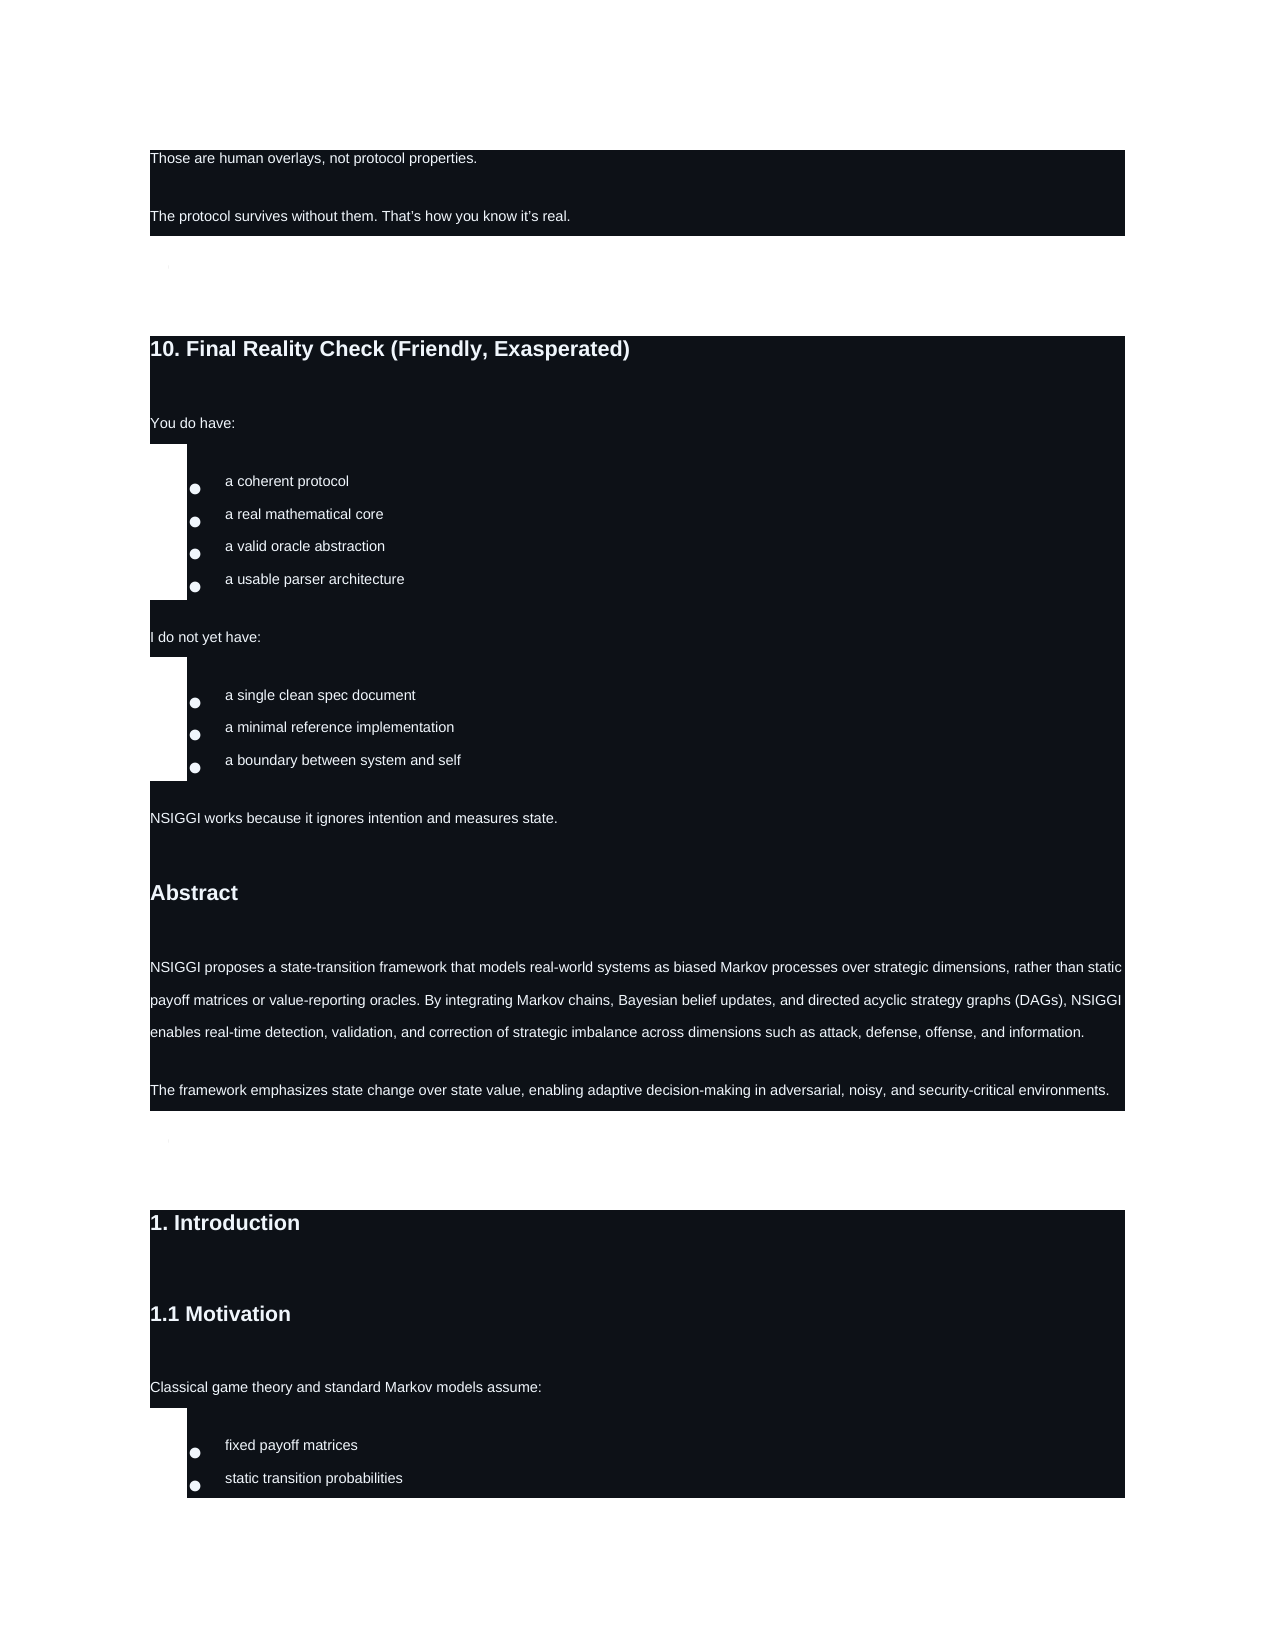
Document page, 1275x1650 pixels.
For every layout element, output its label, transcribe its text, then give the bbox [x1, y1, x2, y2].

text The framework emphasizes state change over state value, enabling adaptive decision-making in adversarial, noisy, and security-critical environments. [150, 1082, 1125, 1111]
list static transition probabilities [187, 1469, 1125, 1498]
text NSIGGI proposes a state-transition framework that models real-world systems as biased Markov processes over strategic dimensions, rather than static payoff matrices or value-reporting oracles. By integrating Markov chains, Bayesian belief updates, and directed acyclic strategy graphs (DAGs), NSIGGI enables real-time detection, validation, and correction of strategic imbalance across dimensions such as attack, defense, offense, and information. [150, 959, 1125, 1053]
text You do have: [150, 415, 1125, 444]
text Classical game theory and standard Markov models assume: [150, 1379, 1125, 1408]
subtitle 10. Final Reality Check (Friendly, Exasperated) [150, 336, 1125, 379]
list a coherent protocol [187, 473, 1125, 502]
list a usable parser architecture [187, 571, 1125, 600]
subtitle Abstract [150, 880, 1125, 923]
text The protocol survives without them. That’s how you know it’s real. [150, 208, 1125, 236]
text Those are human overlays, not protocol properties. [150, 150, 1125, 179]
subtitle 1.1 Motivation [150, 1302, 1125, 1344]
list a minimal reference implementation [187, 719, 1125, 748]
list fixed payoff matrices [187, 1437, 1125, 1466]
text I do not yet have: [150, 629, 1125, 657]
list a single clean spec document [187, 686, 1125, 715]
list a real mathematical core [187, 506, 1125, 534]
list a valid oracle abstraction [187, 538, 1125, 567]
subtitle 1. Introduction [150, 1210, 1125, 1253]
text NSIGGI works because it ignores intention and measures state. [150, 809, 1125, 838]
list a boundary between system and self [187, 752, 1125, 781]
